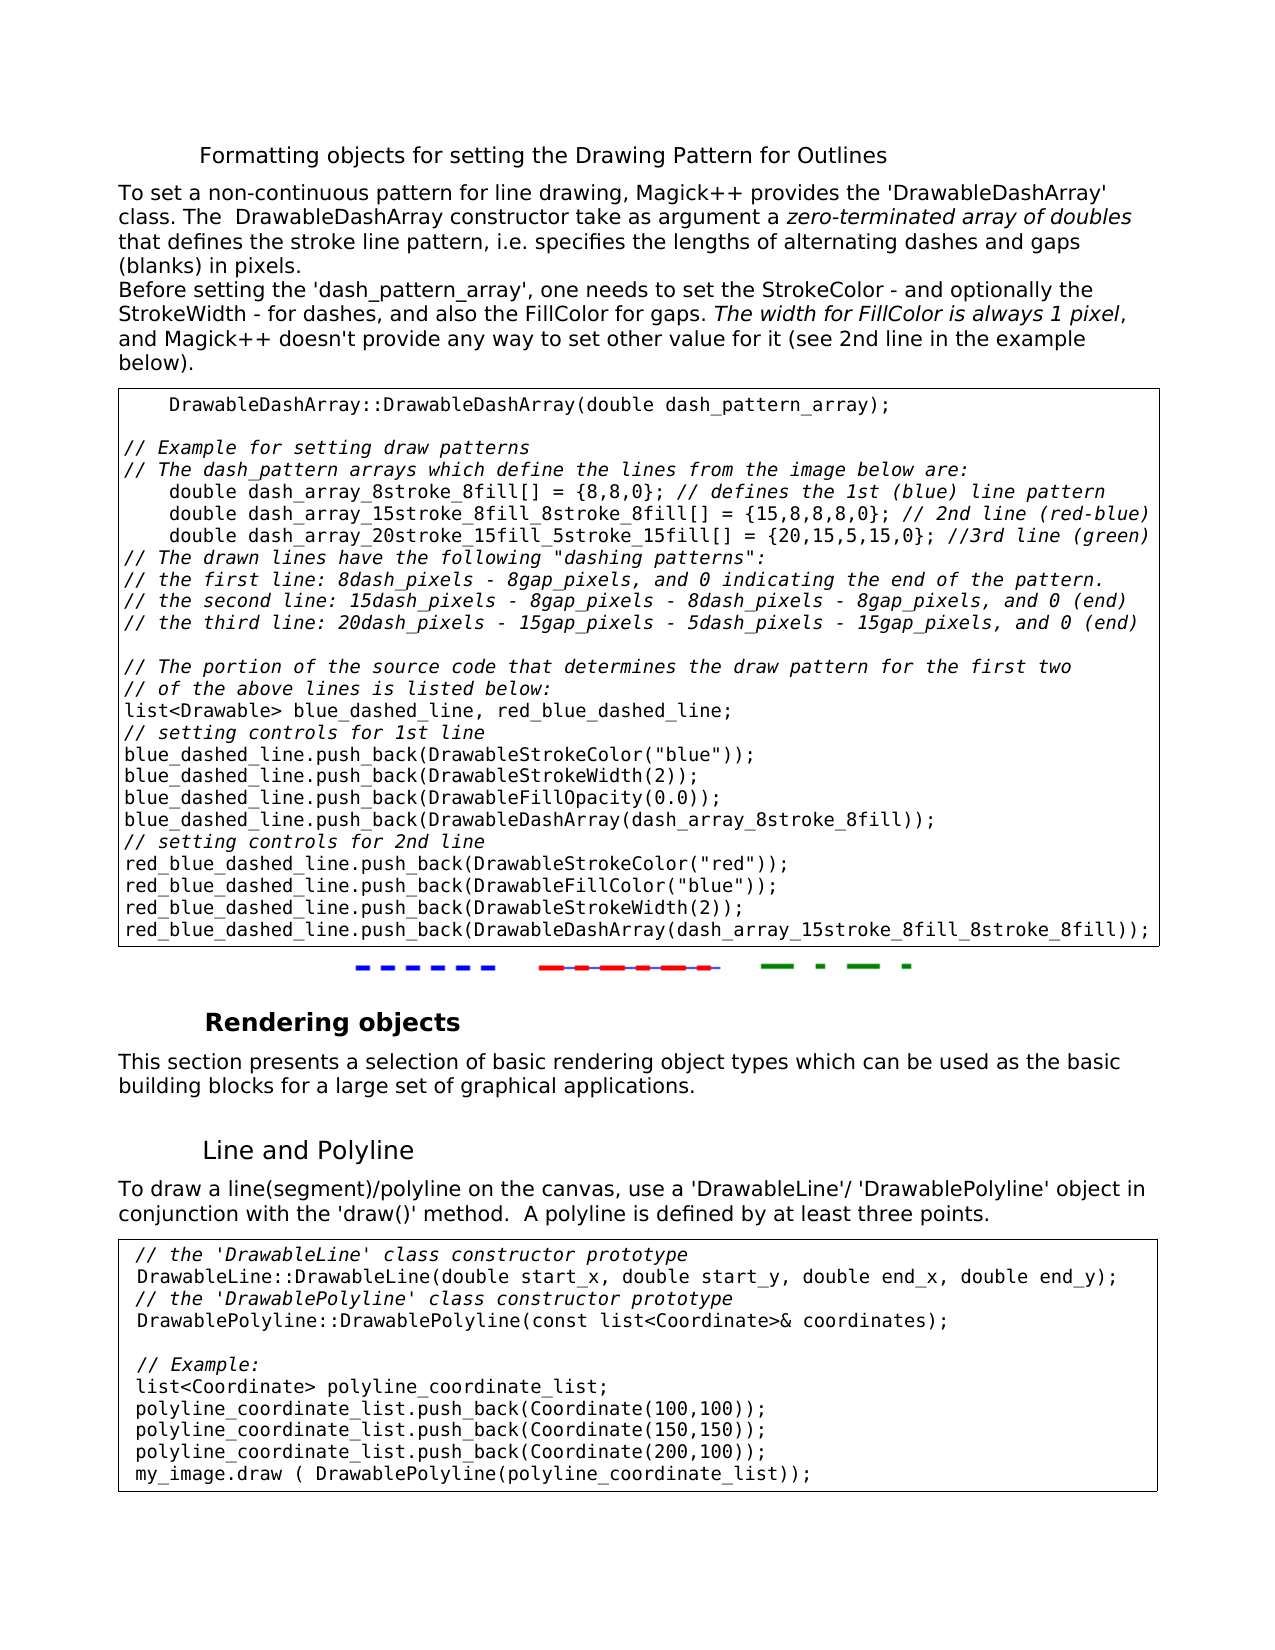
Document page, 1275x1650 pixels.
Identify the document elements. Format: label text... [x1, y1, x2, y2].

text To draw a line(segment)/polyline on the canvas, use a 'DrawableLine'/ 'DrawablePolyline' object in conjunction with the 'draw()' method. A polyline is defined by at least three points. [118, 1177, 1157, 1226]
subtitle Rendering objects [118, 1008, 1157, 1037]
picture [328, 956, 949, 979]
table_header // the 'DrawableLine' class constructor prototype DrawableLine::DrawableLine(double start_x, double start_y, double end_x, double end_y); // the 'DrawablePolyline' class constructor prototype DrawablePolyline::DrawablePolyline(const list<Coordinate>& coordinates); // Example: list<Coordinate> polyline_coordinate_list; polyline_coordinate_list.push_back(Coordinate(100,100)); polyline_coordinate_list.push_back(Coordinate(150,150)); polyline_coordinate_list.push_back(Coordinate(200,100)); my_image.draw ( DrawablePolyline(polyline_coordinate_list)); [119, 1240, 1157, 1491]
subtitle Line and Polyline [118, 1136, 1157, 1165]
text This section presents a selection of basic rendering object types which can be used as the basic building blocks for a large set of graphical applications. [118, 1050, 1157, 1098]
subtitle Formatting objects for setting the Drawing Pattern for Outlines [118, 143, 1157, 169]
text To set a non-continuous pattern for line drawing, Magick++ provides the 'DrawableDashArray' class. The DrawableDashArray constructor take as argument a zero-terminated array of doubles that defines the stroke line pattern, i.e. specifies the lengths of alternating dashes and gaps (blanks) in pixels. Before setting the 'dash_pattern_array', one needs to set the StrokeColor - and optionally the StrokeWidth - for dashes, and also the FillColor for gaps. The width for FillColor is always 1 pixel, and Magick++ doesn't provide any way to set other value for it (see 2nd line in the example below). [118, 181, 1157, 375]
table_header DrawableDashArray::DrawableDashArray(double dash_pattern_array); // Example for setting draw patterns // The dash_pattern arrays which define the lines from the image below are: double dash_array_8stroke_8fill[] = {8,8,0}; // defines the 1st (blue) line pattern double dash_array_15stroke_8fill_8stroke_8fill[] = {15,8,8,8,0}; // 2nd line (red-blue) double dash_array_20stroke_15fill_5stroke_15fill[] = {20,15,5,15,0}; //3rd line (green) // The drawn lines have the following "dashing patterns": // the first line: 8dash_pixels - 8gap_pixels, and 0 indicating the end of the pattern. // the second line: 15dash_pixels - 8gap_pixels - 8dash_pixels - 8gap_pixels, and 0 (end) // the third line: 20dash_pixels - 15gap_pixels - 5dash_pixels - 15gap_pixels, and 0 (end) // The portion of the source code that determines the draw pattern for the first two // of the above lines is listed below: list<Drawable> blue_dashed_line, red_blue_dashed_line; // setting controls for 1st line blue_dashed_line.push_back(DrawableStrokeColor("blue")); blue_dashed_line.push_back(DrawableStrokeWidth(2)); blue_dashed_line.push_back(DrawableFillOpacity(0.0)); blue_dashed_line.push_back(DrawableDashArray(dash_array_8stroke_8fill)); // setting controls for 2nd line red_blue_dashed_line.push_back(DrawableStrokeColor("red")); red_blue_dashed_line.push_back(DrawableFillColor("blue")); red_blue_dashed_line.push_back(DrawableStrokeWidth(2)); red_blue_dashed_line.push_back(DrawableDashArray(dash_array_15stroke_8fill_8stroke_8fill)); [119, 389, 1159, 946]
